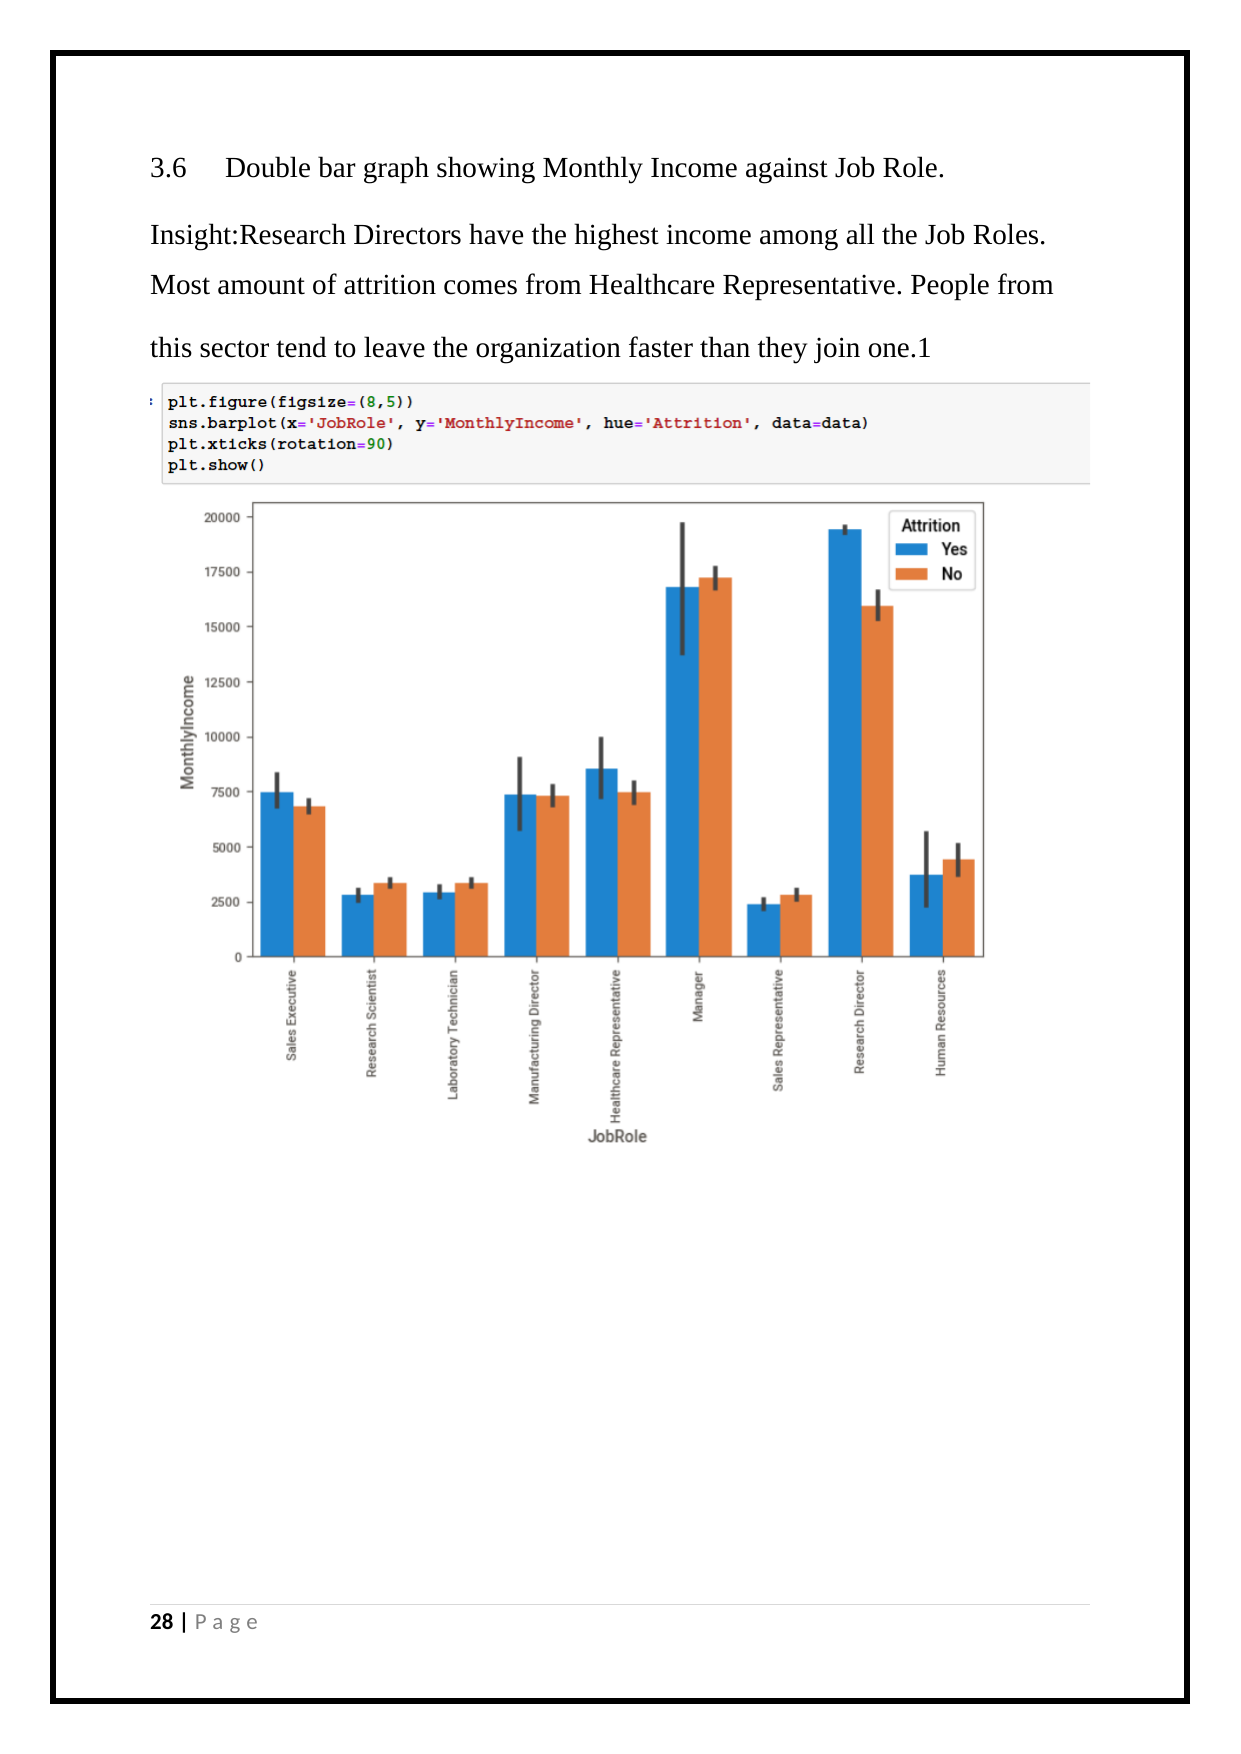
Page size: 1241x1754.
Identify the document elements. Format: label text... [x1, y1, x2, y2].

list Double bar graph showing Monthly Income against Job Role. [150, 150, 1090, 183]
text Insight:Research Directors have the highest income among all the Job Roles. Most amount of attrition comes from Healthcare Representative. People from this sector tend to leave the organization faster than they join one.1 [150, 217, 1090, 379]
